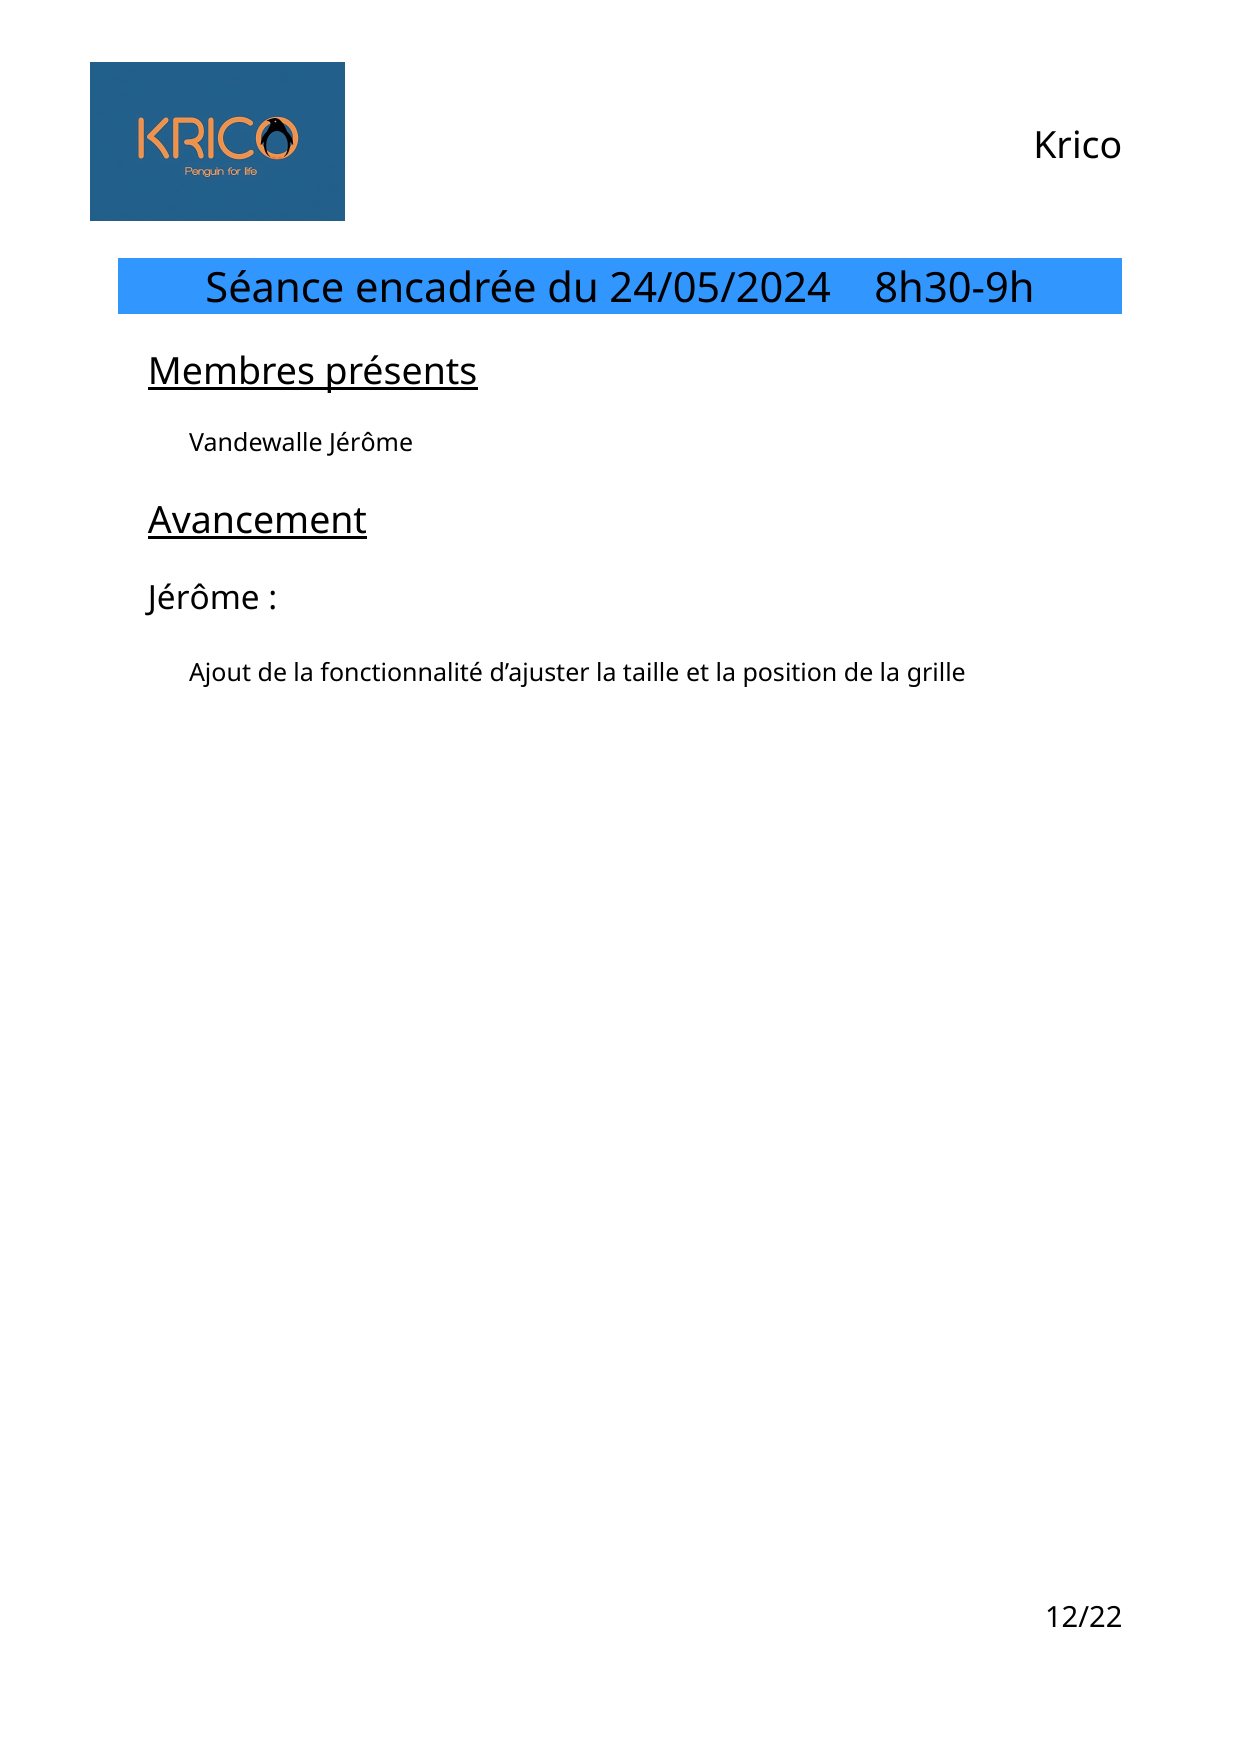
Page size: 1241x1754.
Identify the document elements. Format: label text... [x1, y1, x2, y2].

picture [90, 62, 345, 221]
subtitle Jérôme : [148, 574, 1122, 619]
text Vandewalle Jérôme [148, 424, 1093, 458]
subtitle Séance encadrée du 24/05/2024 8h30-9h [118, 258, 1122, 314]
text Ajout de la fonctionnalité d’ajuster la taille et la position de la grille [148, 654, 1093, 688]
subtitle Membres présents [148, 344, 1122, 395]
subtitle Avancement [148, 493, 1122, 544]
